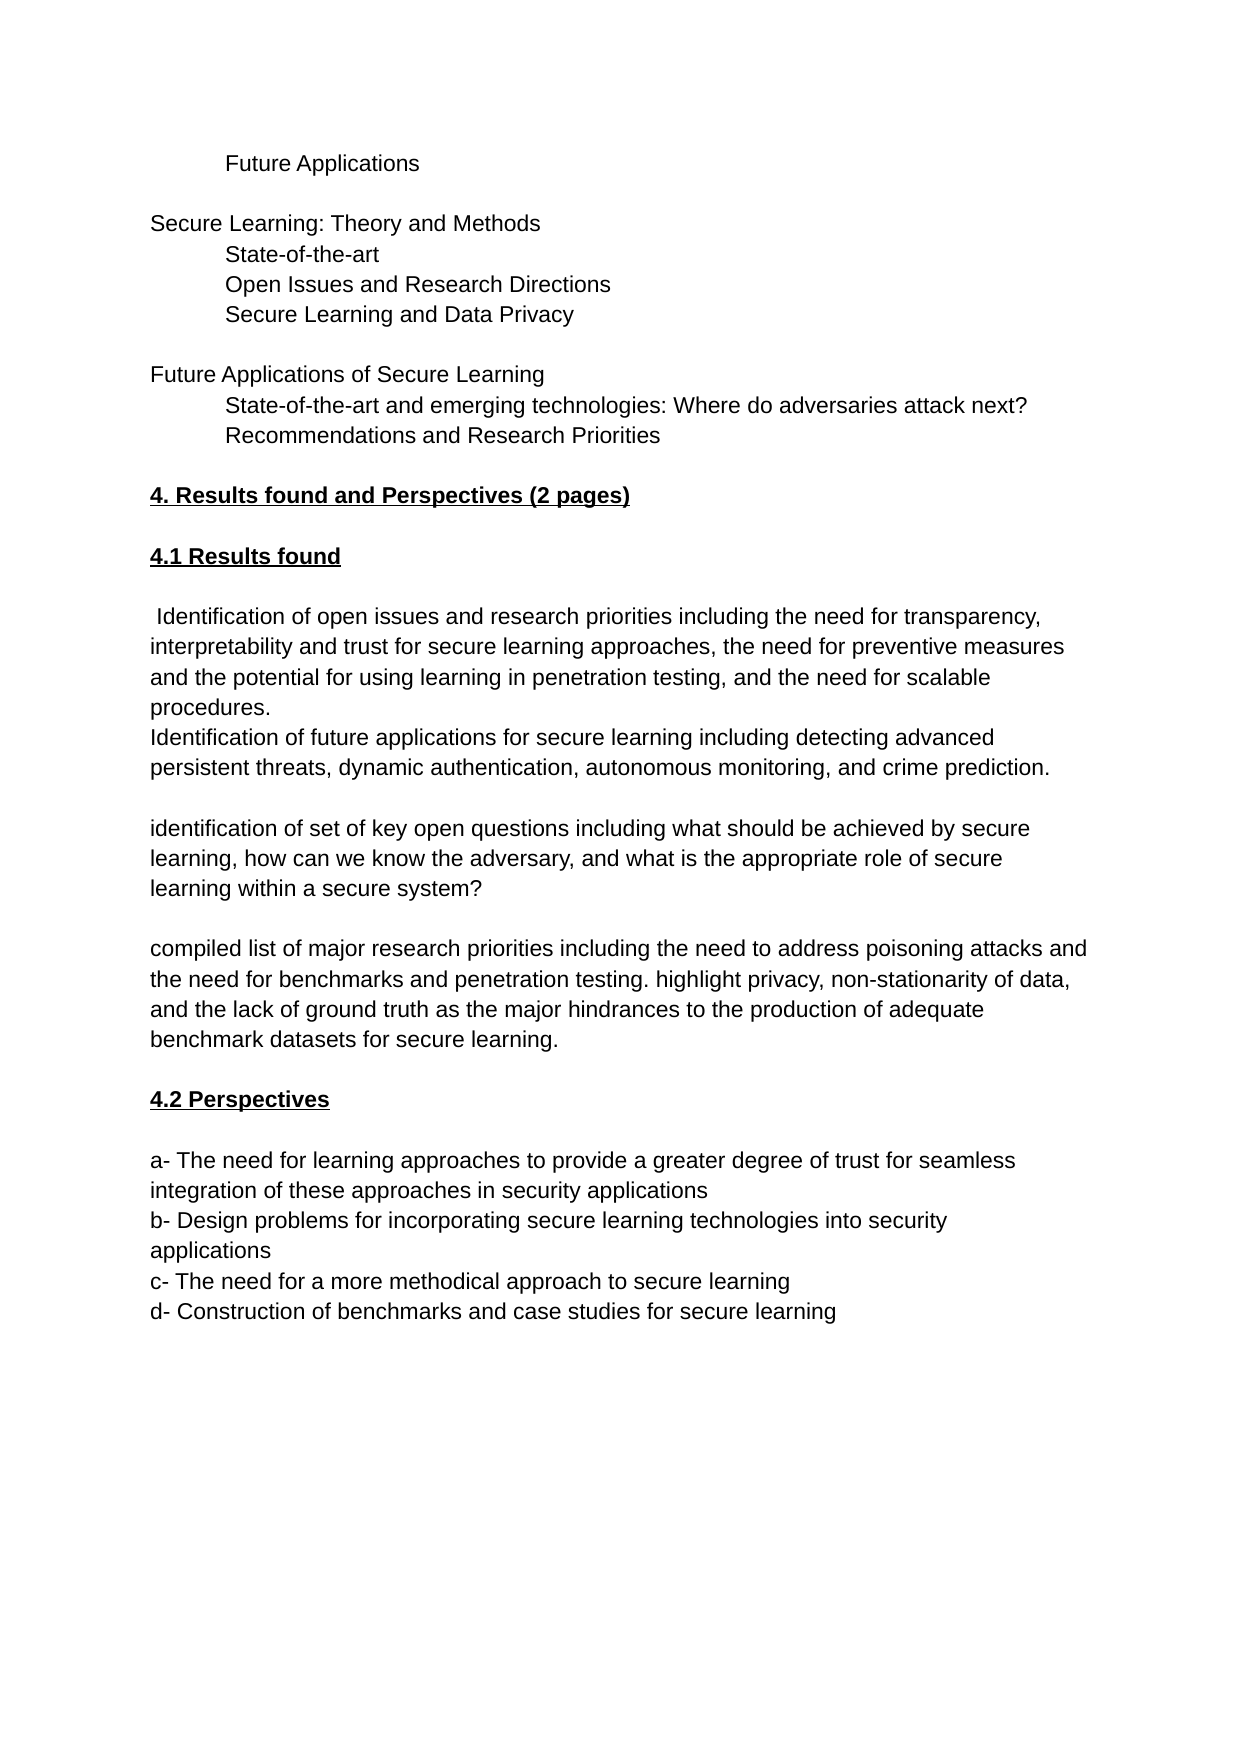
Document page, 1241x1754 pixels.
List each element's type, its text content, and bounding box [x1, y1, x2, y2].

text 4.1 Results found [150, 543, 1090, 569]
text identiﬁcation of set of key open questions including what should be achieved by secure learning, how can we know the adversary, and what is the appropriate role of secure learning within a secure system? [150, 814, 1090, 901]
text State-of-the-art [150, 241, 1090, 267]
text 4.2 Perspectives [150, 1086, 1090, 1113]
text State-of-the-art and emerging technologies: Where do adversaries attack next? [150, 392, 1090, 418]
text Identiﬁcation of future applications for secure learning including detecting advanced persistent threats, dynamic authentication, autonomous monitoring, and crime prediction. [150, 724, 1090, 781]
text a- The need for learning approaches to provide a greater degree of trust for seamless [150, 1147, 1090, 1173]
text Future Applications of Secure Learning [150, 361, 1090, 388]
text integration of these approaches in security applications [150, 1177, 1090, 1203]
text 4. Results found and Perspectives (2 pages) [150, 482, 1090, 509]
text Recommendations and Research Priorities [150, 422, 1090, 448]
text b- Design problems for incorporating secure learning technologies into security [150, 1207, 1090, 1234]
text compiled list of major research priorities including the need to address poisoning attacks and the need for benchmarks and penetration testing. highlight privacy, non-stationarity of data, and the lack of ground truth as the major hindrances to the production of adequate benchmark datasets for secure learning. [150, 935, 1090, 1052]
text applications [150, 1237, 1090, 1264]
text Identiﬁcation of open issues and research priorities including the need for transparency, interpretability and trust for secure learning approaches, the need for preventive measures and the potential for using learning in penetration testing, and the need for scalable procedures. [150, 603, 1090, 720]
text Secure Learning: Theory and Methods [150, 210, 1090, 237]
text Future Applications [150, 150, 1090, 176]
text c- The need for a more methodical approach to secure learning [150, 1268, 1090, 1294]
text d- Construction of benchmarks and case studies for secure learning [150, 1298, 1090, 1324]
text Secure Learning and Data Privacy [150, 301, 1090, 327]
text Open Issues and Research Directions [150, 271, 1090, 297]
